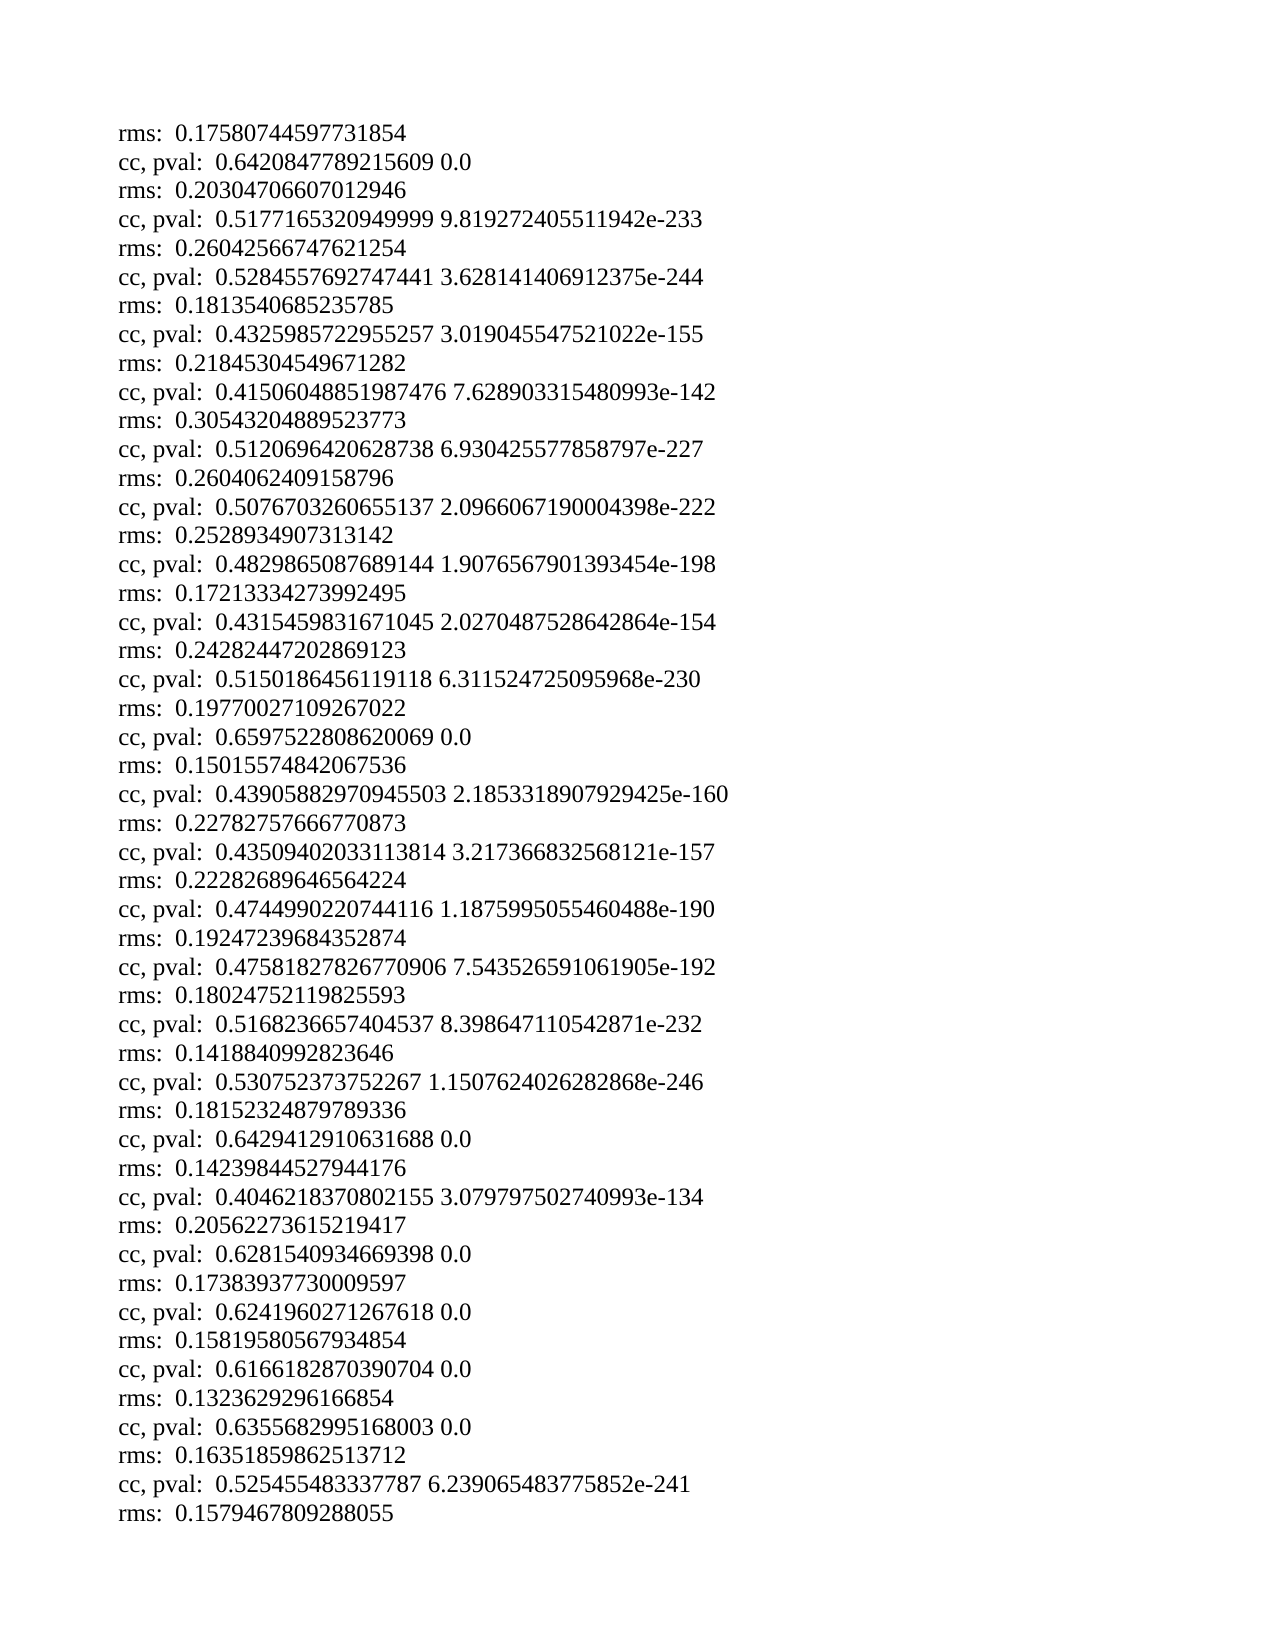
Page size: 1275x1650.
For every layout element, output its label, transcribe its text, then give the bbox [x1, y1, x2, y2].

text cc, pval: 0.5120696420628738 6.930425577858797e-227 [118, 434, 1157, 463]
text rms: 0.15015574842067536 [118, 751, 1157, 779]
text cc, pval: 0.530752373752267 1.1507624026282868e-246 [118, 1067, 1157, 1096]
text cc, pval: 0.5076703260655137 2.0966067190004398e-222 [118, 492, 1157, 521]
text rms: 0.19247239684352874 [118, 923, 1157, 952]
text rms: 0.17580744597731854 [118, 118, 1157, 147]
text cc, pval: 0.6429412910631688 0.0 [118, 1124, 1157, 1153]
text rms: 0.19770027109267022 [118, 693, 1157, 722]
text rms: 0.14239844527944176 [118, 1153, 1157, 1182]
text rms: 0.2604062409158796 [118, 463, 1157, 492]
text cc, pval: 0.6166182870390704 0.0 [118, 1354, 1157, 1383]
text cc, pval: 0.6420847789215609 0.0 [118, 147, 1157, 176]
text cc, pval: 0.4325985722955257 3.019045547521022e-155 [118, 319, 1157, 348]
text rms: 0.1579467809288055 [118, 1498, 1157, 1527]
text cc, pval: 0.4829865087689144 1.9076567901393454e-198 [118, 549, 1157, 578]
text rms: 0.1418840992823646 [118, 1038, 1157, 1067]
text rms: 0.21845304549671282 [118, 348, 1157, 377]
text cc, pval: 0.47581827826770906 7.543526591061905e-192 [118, 952, 1157, 981]
text rms: 0.17213334273992495 [118, 578, 1157, 607]
text cc, pval: 0.6355682995168003 0.0 [118, 1412, 1157, 1441]
text rms: 0.16351859862513712 [118, 1441, 1157, 1469]
text cc, pval: 0.5150186456119118 6.311524725095968e-230 [118, 664, 1157, 693]
text cc, pval: 0.4744990220744116 1.1875995055460488e-190 [118, 894, 1157, 923]
text rms: 0.15819580567934854 [118, 1326, 1157, 1354]
text cc, pval: 0.525455483337787 6.239065483775852e-241 [118, 1469, 1157, 1498]
text rms: 0.1813540685235785 [118, 291, 1157, 319]
text rms: 0.26042566747621254 [118, 233, 1157, 262]
text cc, pval: 0.43509402033113814 3.217366832568121e-157 [118, 837, 1157, 866]
text rms: 0.30543204889523773 [118, 406, 1157, 434]
text cc, pval: 0.5284557692747441 3.628141406912375e-244 [118, 262, 1157, 291]
text rms: 0.20562273615219417 [118, 1211, 1157, 1239]
text cc, pval: 0.43905882970945503 2.1853318907929425e-160 [118, 779, 1157, 808]
text rms: 0.18024752119825593 [118, 981, 1157, 1009]
text cc, pval: 0.6597522808620069 0.0 [118, 722, 1157, 751]
text cc, pval: 0.5168236657404537 8.398647110542871e-232 [118, 1009, 1157, 1038]
text cc, pval: 0.4046218370802155 3.079797502740993e-134 [118, 1182, 1157, 1211]
text rms: 0.20304706607012946 [118, 176, 1157, 204]
text rms: 0.24282447202869123 [118, 636, 1157, 664]
text cc, pval: 0.6281540934669398 0.0 [118, 1239, 1157, 1268]
text cc, pval: 0.41506048851987476 7.628903315480993e-142 [118, 377, 1157, 406]
text cc, pval: 0.5177165320949999 9.819272405511942e-233 [118, 204, 1157, 233]
text cc, pval: 0.6241960271267618 0.0 [118, 1297, 1157, 1326]
text rms: 0.2528934907313142 [118, 521, 1157, 549]
text rms: 0.1323629296166854 [118, 1383, 1157, 1412]
text cc, pval: 0.4315459831671045 2.0270487528642864e-154 [118, 607, 1157, 636]
text rms: 0.22282689646564224 [118, 866, 1157, 894]
text rms: 0.17383937730009597 [118, 1268, 1157, 1297]
text rms: 0.18152324879789336 [118, 1096, 1157, 1124]
text rms: 0.22782757666770873 [118, 808, 1157, 837]
